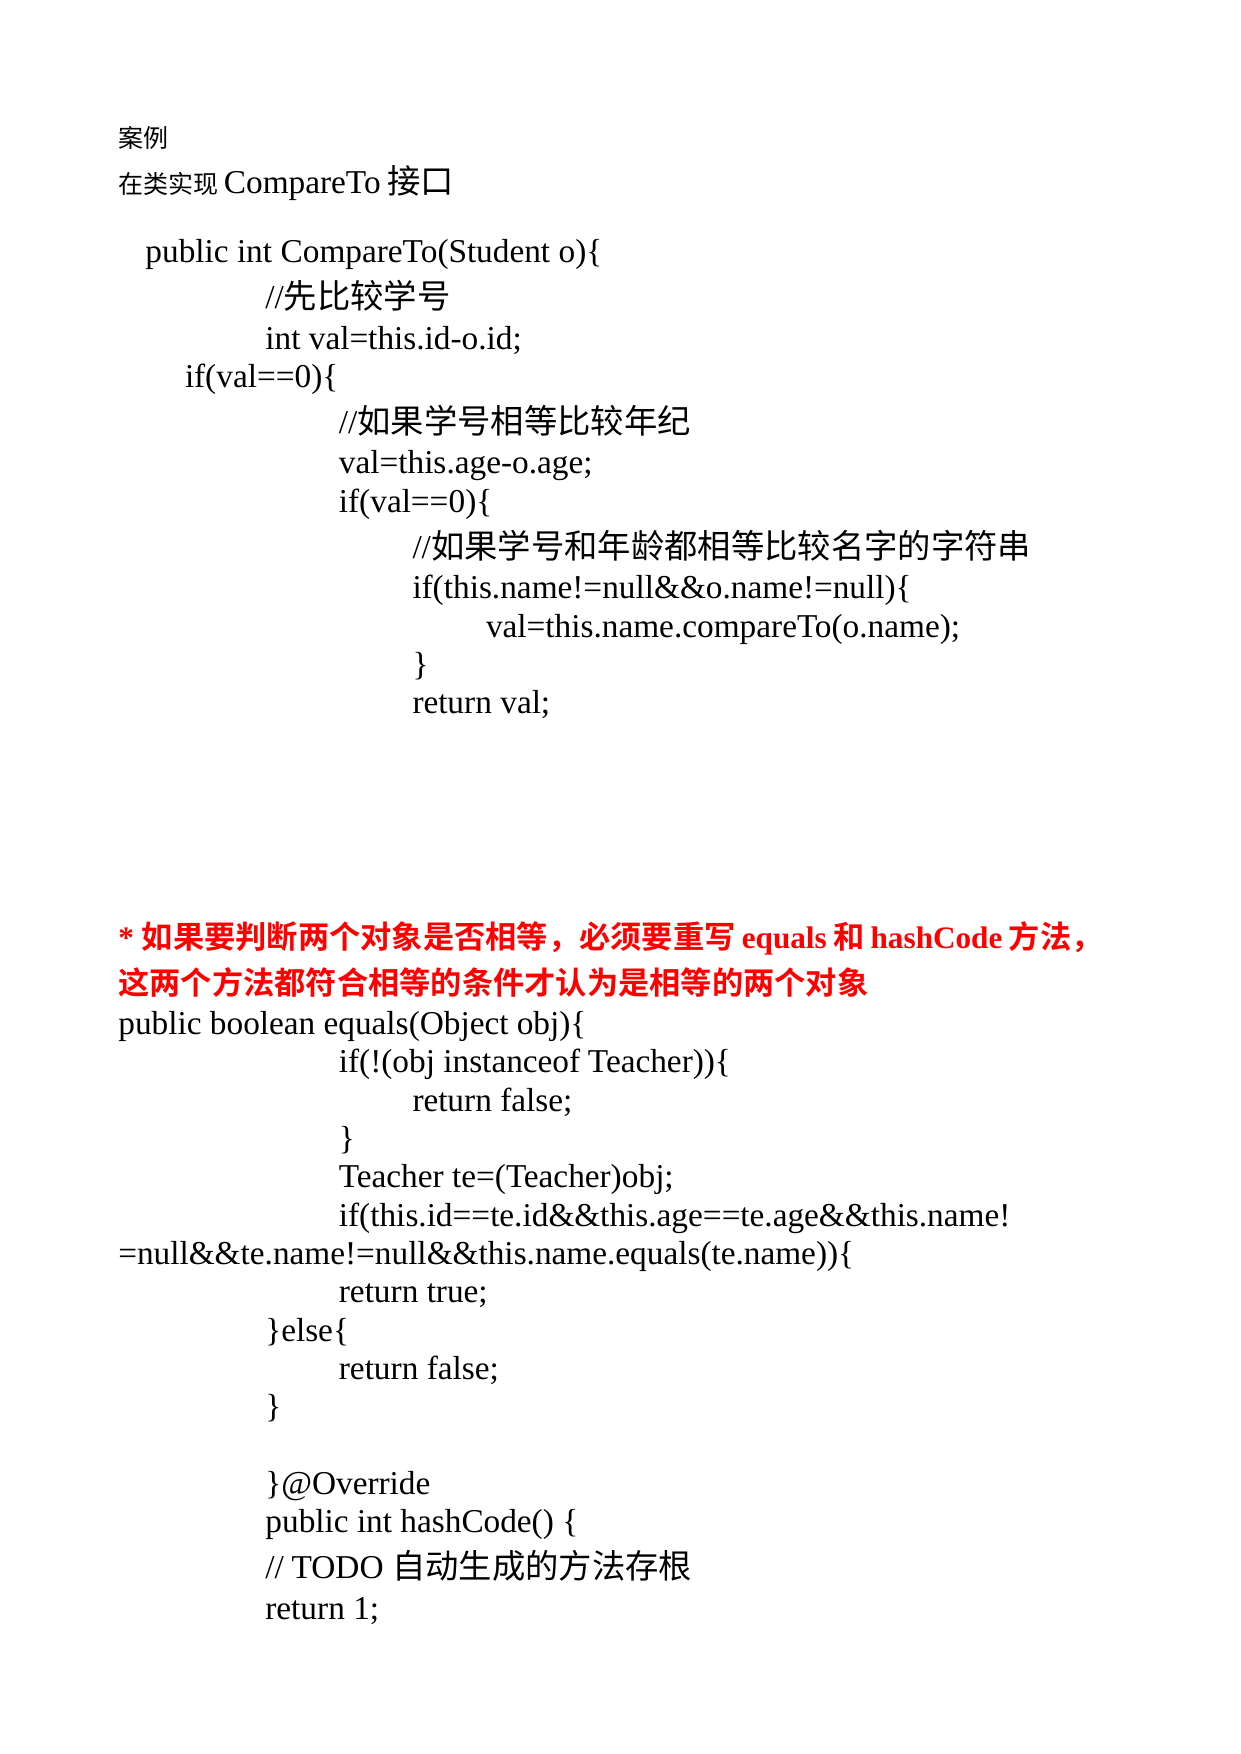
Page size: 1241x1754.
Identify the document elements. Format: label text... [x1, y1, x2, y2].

text return true; [118, 1271, 1122, 1310]
text //先比较学号 [118, 270, 1122, 318]
text //如果学号和年龄都相等比较名字的字符串 [118, 519, 1122, 568]
text } [118, 1386, 1122, 1425]
text return val; [118, 683, 1122, 721]
text int val=this.id-o.id; [118, 318, 1122, 356]
text 在类实现 CompareTo接口 [118, 154, 1122, 203]
text if(!(obj instanceof Teacher)){ [118, 1041, 1122, 1080]
text }@Override [118, 1463, 1122, 1501]
text }else{ [118, 1310, 1122, 1348]
text } [118, 1118, 1122, 1156]
text if(val==0){ [118, 481, 1122, 519]
text 案例 [118, 118, 1122, 154]
text public boolean equals(Object obj){ [118, 1003, 1122, 1041]
text val=this.age-o.age; [118, 443, 1122, 481]
text Teacher te=(Teacher)obj; [118, 1156, 1122, 1195]
text //如果学号相等比较年纪 [118, 394, 1122, 443]
text if(this.id==te.id&&this.age==te.age&&this.name!=null&&te.name!=null&&this.name.equals(te.name)){ [118, 1195, 1122, 1271]
text if(this.name!=null&&o.name!=null){ [118, 568, 1122, 606]
text public int hashCode() { [118, 1501, 1122, 1540]
text // TODO 自动生成的方法存根 [118, 1540, 1122, 1588]
text return false; [118, 1348, 1122, 1386]
text return false; [118, 1080, 1122, 1118]
text return 1; [118, 1588, 1122, 1626]
text public int CompareTo(Student o){ [118, 231, 1122, 270]
text } [118, 644, 1122, 683]
text * 如果要判断两个对象是否相等，必须要重写equals和hashCode方法，这两个方法都符合相等的条件才认为是相等的两个对象 [118, 913, 1122, 1003]
text val=this.name.compareTo(o.name); [118, 606, 1122, 644]
text if(val==0){ [118, 356, 1122, 394]
